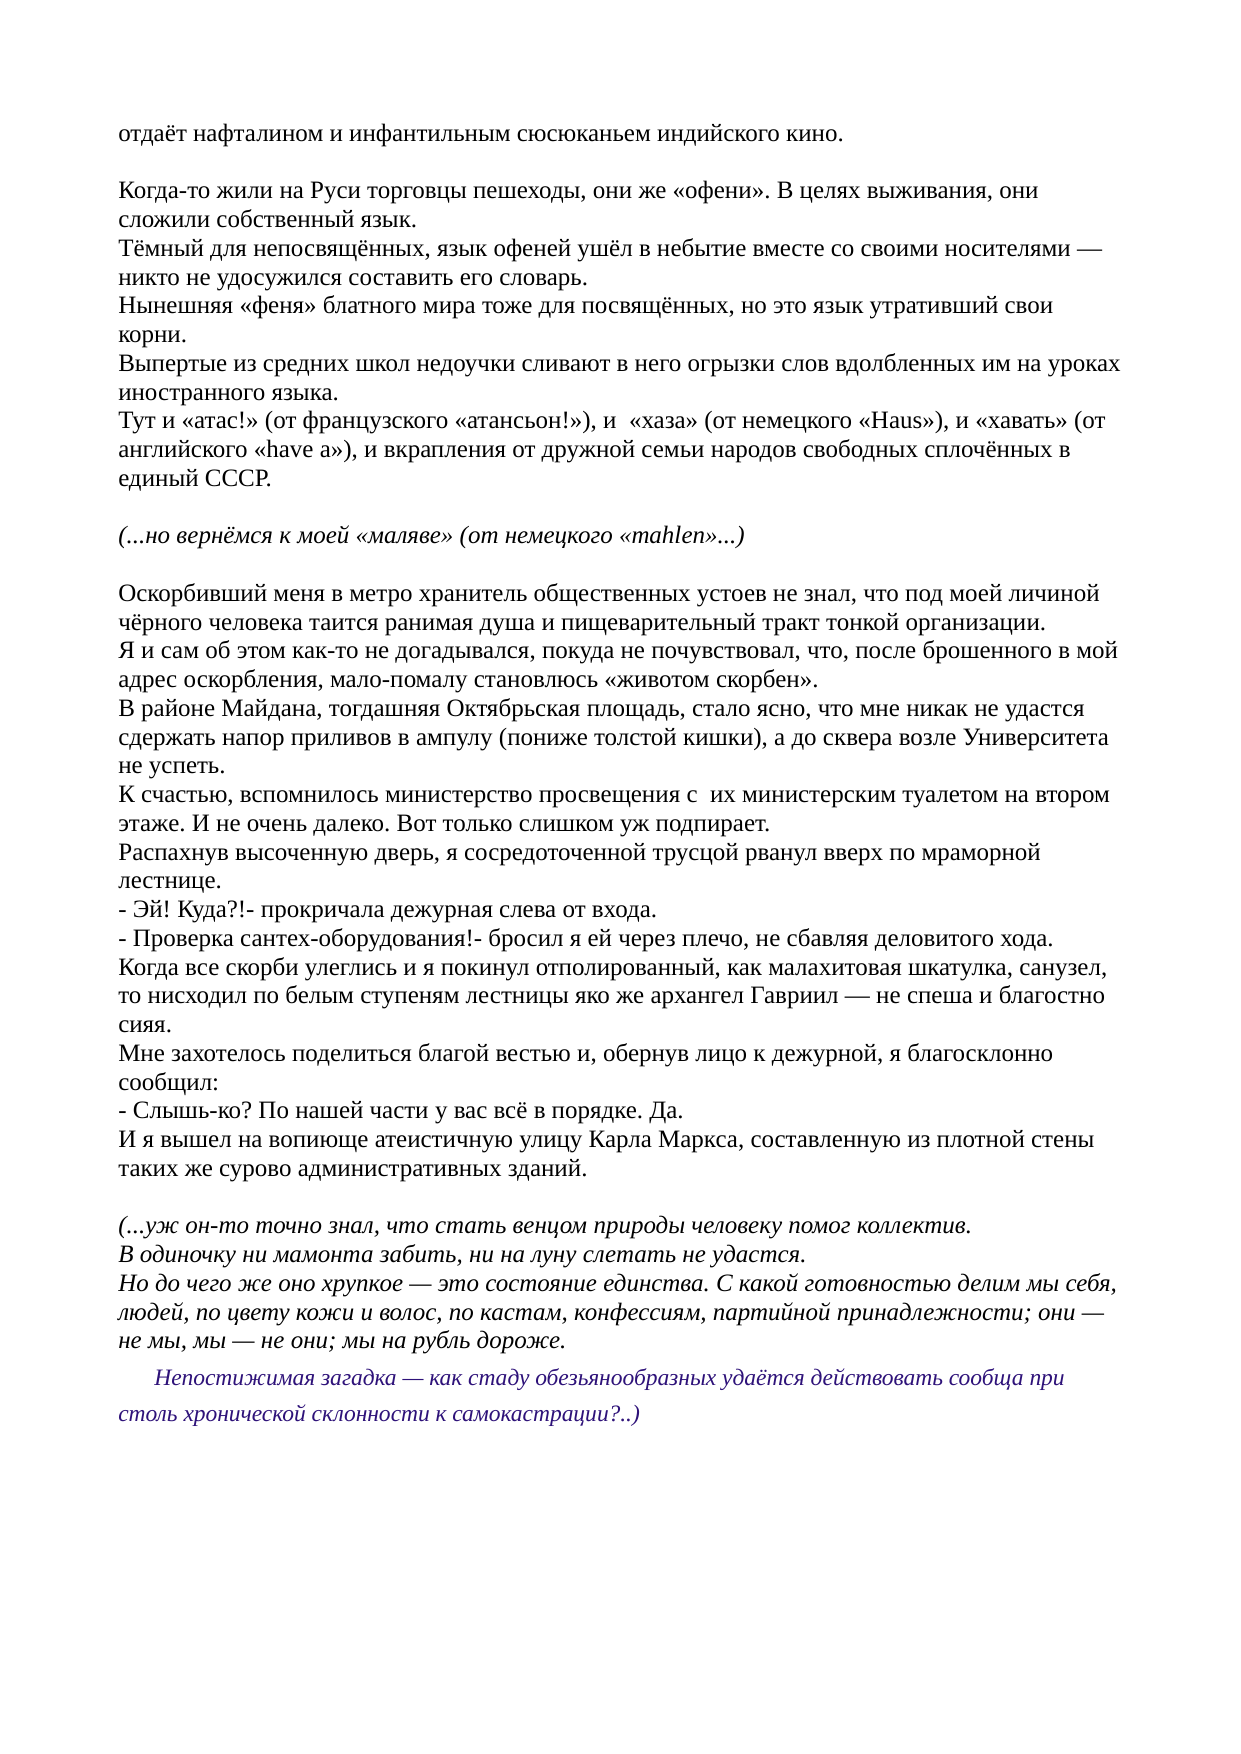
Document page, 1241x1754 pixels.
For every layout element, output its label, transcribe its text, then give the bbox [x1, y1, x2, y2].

text - Слышь-ко? По нашей части у вас всё в порядке. Да. [118, 1096, 1122, 1124]
text Тёмный для непосвящённых, язык офеней ушёл в небытие вместе со своими носителями — никто не удосужился составить его словарь. [118, 233, 1122, 291]
text И я вышел на вопиюще атеистичную улицу Карла Маркса, составленную из плотной стены таких же сурово административных зданий. [118, 1124, 1122, 1182]
text Но до чего же оно хрупкое — это состояние единства. С какой готовностью делим мы себя, людей, по цвету кожи и волос, по кастам, конфессиям, партийной принадлежности; они — не мы, мы — не они; мы на рубль дороже. [118, 1268, 1122, 1354]
text - Эй! Куда?!- прокричала дежурная слева от входа. [118, 894, 1122, 923]
text К счастью, вспомнилось министерство просвещения с их министерским туалетом на втором этаже. И не очень далеко. Вот только слишком уж подпирает. [118, 779, 1122, 837]
text Нынешняя «феня» блатного мира тоже для посвящённых, но это язык утративший свои корни. [118, 291, 1122, 348]
text Мне захотелось поделиться благой вестью и, обернув лицо к дежурной, я благосклонно сообщил: [118, 1038, 1122, 1096]
text - Проверка сантех-оборудования!- бросил я ей через плечо, не сбавляя деловитого хода. [118, 923, 1122, 952]
text отдаёт нафталином и инфантильным сюсюканьем индийского кино. [118, 118, 1122, 147]
text В районе Майдана, тогдашняя Октябрьская площадь, стало ясно, что мне никак не удастся сдержать напор приливов в ампулу (пониже толстой кишки), а до сквера возле Университета не успеть. [118, 693, 1122, 779]
text Выпертые из средних школ недоучки сливают в него огрызки слов вдолбленных им на уроках иностранного языка. [118, 348, 1122, 406]
text Когда-то жили на Руси торговцы пешеходы, они же «офени». В целях выживания, они сложили собственный язык. [118, 176, 1122, 233]
text Я и сам об этом как-то не догадывался, покуда не почувствовал, что, после брошенного в мой адрес оскорбления, мало-помалу становлюсь «животом скорбен». [118, 636, 1122, 693]
text Оскорбивший меня в метро хранитель общественных устоев не знал, что под моей личиной чёрного человека таится ранимая душа и пищеварительный тракт тонкой организации. [118, 578, 1122, 636]
text В одиночку ни мамонта забить, ни на луну слетать не удастся. [118, 1239, 1122, 1268]
text (...но вернёмся к моей «маляве» (от немецкого «mahlen»...) [118, 521, 1122, 549]
text Распахнув высоченную дверь, я сосредоточенной трусцой рванул вверх по мраморной лестнице. [118, 837, 1122, 894]
text Когда все скорби улеглись и я покинул отполированный, как малахитовая шкатулка, санузел, то нисходил по белым ступеням лестницы яко же архангел Гавриил — не спеша и благостно сияя. [118, 952, 1122, 1038]
text Непостижимая загадка — как стаду обезьянообразных удаётся действовать сообща при столь хронической склонности к самокастрации?..) [118, 1354, 1122, 1426]
text (...уж он-то точно знал, что стать венцом природы человеку помог коллектив. [118, 1211, 1122, 1239]
text Тут и «атас!» (от французского «атансьон!»), и «хаза» (от немецкого «Haus»), и «хавать» (от английского «have a»), и вкрапления от дружной семьи народов свободных сплочённых в единый СССР. [118, 406, 1122, 492]
